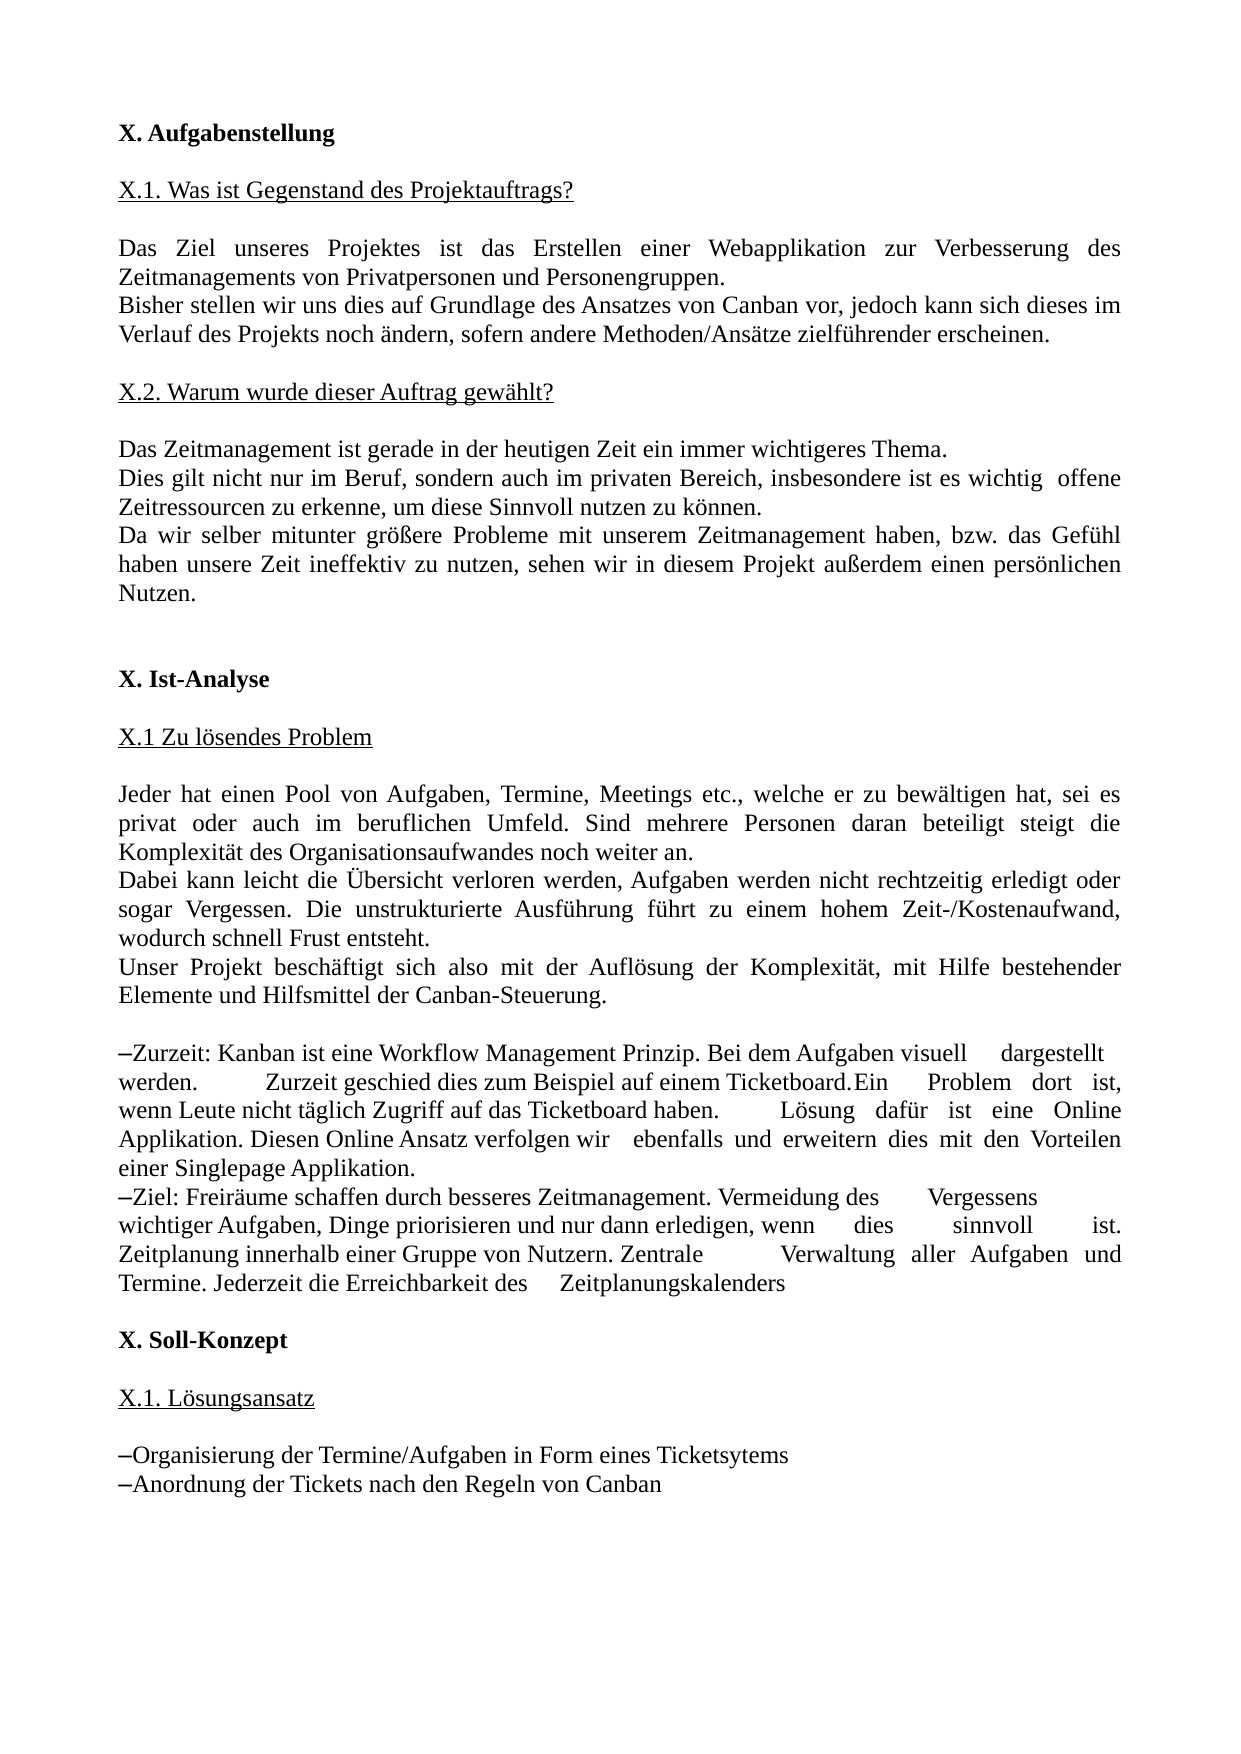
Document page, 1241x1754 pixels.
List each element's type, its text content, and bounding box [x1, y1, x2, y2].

text X.1. Was ist Gegenstand des Projektauftrags? [118, 176, 1122, 204]
list Zurzeit: Kanban ist eine Workflow Management Prinzip. Bei dem Aufgaben visuell dargestellt werden. Zurzeit geschied dies zum Beispiel auf einem Ticketboard. Ein Problem dort ist, wenn Leute nicht täglich Zugriff auf das Ticketboard haben. Lösung dafür ist eine Online Applikation. Diesen Online Ansatz verfolgen wir ebenfalls und erweitern dies mit den Vorteilen einer Singlepage Applikation. [118, 1038, 1122, 1182]
text Bisher stellen wir uns dies auf Grundlage des Ansatzes von Canban vor, jedoch kann sich dieses im Verlauf des Projekts noch ändern, sofern andere Methoden/Ansätze zielführender erscheinen. [118, 291, 1122, 348]
text Das Zeitmanagement ist gerade in der heutigen Zeit ein immer wichtigeres Thema. [118, 434, 1122, 463]
text X.2. Warum wurde dieser Auftrag gewählt? [118, 377, 1122, 406]
text Unser Projekt beschäftigt sich also mit der Auflösung der Komplexität, mit Hilfe bestehender Elemente und Hilfsmittel der Canban-Steuerung. [118, 952, 1122, 1009]
text X.1 Zu lösendes Problem [118, 722, 1122, 751]
text X. Ist-Analyse [118, 664, 1122, 693]
list Ziel: Freiräume schaffen durch besseres Zeitmanagement. Vermeidung des Vergessens wichtiger Aufgaben, Dinge priorisieren und nur dann erledigen, wenn dies sinnvoll ist. Zeitplanung innerhalb einer Gruppe von Nutzern. Zentrale Verwaltung aller Aufgaben und Termine. Jederzeit die Erreichbarkeit des Zeitplanungskalenders [118, 1182, 1122, 1297]
text Jeder hat einen Pool von Aufgaben, Termine, Meetings etc., welche er zu bewältigen hat, sei es privat oder auch im beruflichen Umfeld. Sind mehrere Personen daran beteiligt steigt die Komplexität des Organisationsaufwandes noch weiter an. [118, 779, 1122, 866]
list Organisierung der Termine/Aufgaben in Form eines Ticketsytems [118, 1441, 1122, 1469]
text X. Aufgabenstellung [118, 118, 1122, 147]
text X.1. Lösungsansatz [118, 1383, 1122, 1412]
text Dabei kann leicht die Übersicht verloren werden, Aufgaben werden nicht rechtzeitig erledigt oder sogar Vergessen. Die unstrukturierte Ausführung führt zu einem hohem Zeit-/Kostenaufwand, wodurch schnell Frust entsteht. [118, 866, 1122, 952]
text Das Ziel unseres Projektes ist das Erstellen einer Webapplikation zur Verbesserung des Zeitmanagements von Privatpersonen und Personengruppen. [118, 233, 1122, 291]
text Dies gilt nicht nur im Beruf, sondern auch im privaten Bereich, insbesondere ist es wichtig offene Zeitressourcen zu erkenne, um diese Sinnvoll nutzen zu können. [118, 463, 1122, 521]
text Da wir selber mitunter größere Probleme mit unserem Zeitmanagement haben, bzw. das Gefühl haben unsere Zeit ineffektiv zu nutzen, sehen wir in diesem Projekt außerdem einen persönlichen Nutzen. [118, 521, 1122, 607]
text X. Soll-Konzept [118, 1326, 1122, 1354]
list Anordnung der Tickets nach den Regeln von Canban [118, 1469, 1122, 1498]
